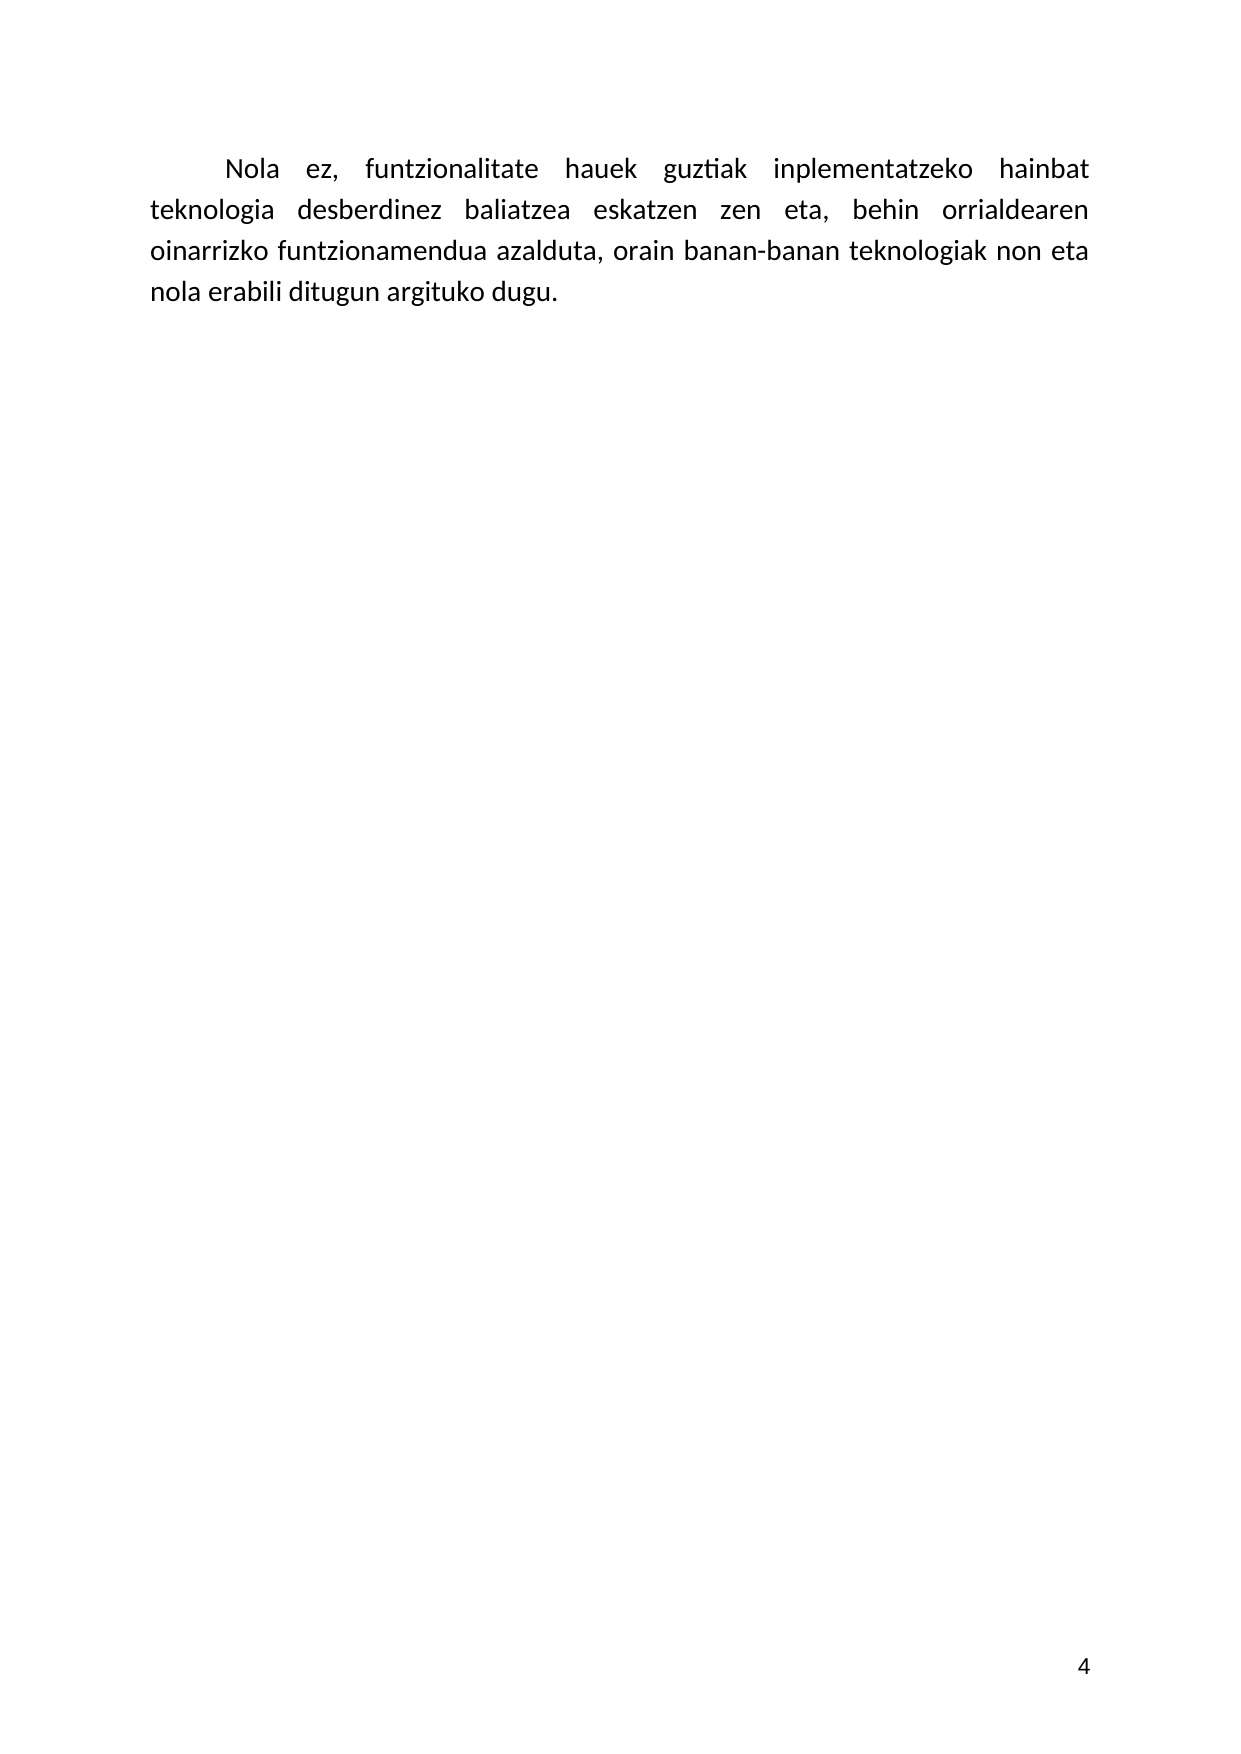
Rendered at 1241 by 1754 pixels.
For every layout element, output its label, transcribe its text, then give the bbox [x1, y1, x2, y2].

text Nola ez, funtzionalitate hauek guztiak inplementatzeko hainbat teknologia desberdinez baliatzea eskatzen zen eta, behin orrialdearen oinarrizko funtzionamendua azalduta, orain banan-banan teknologiak non eta nola erabili ditugun argituko dugu. [150, 150, 1090, 308]
